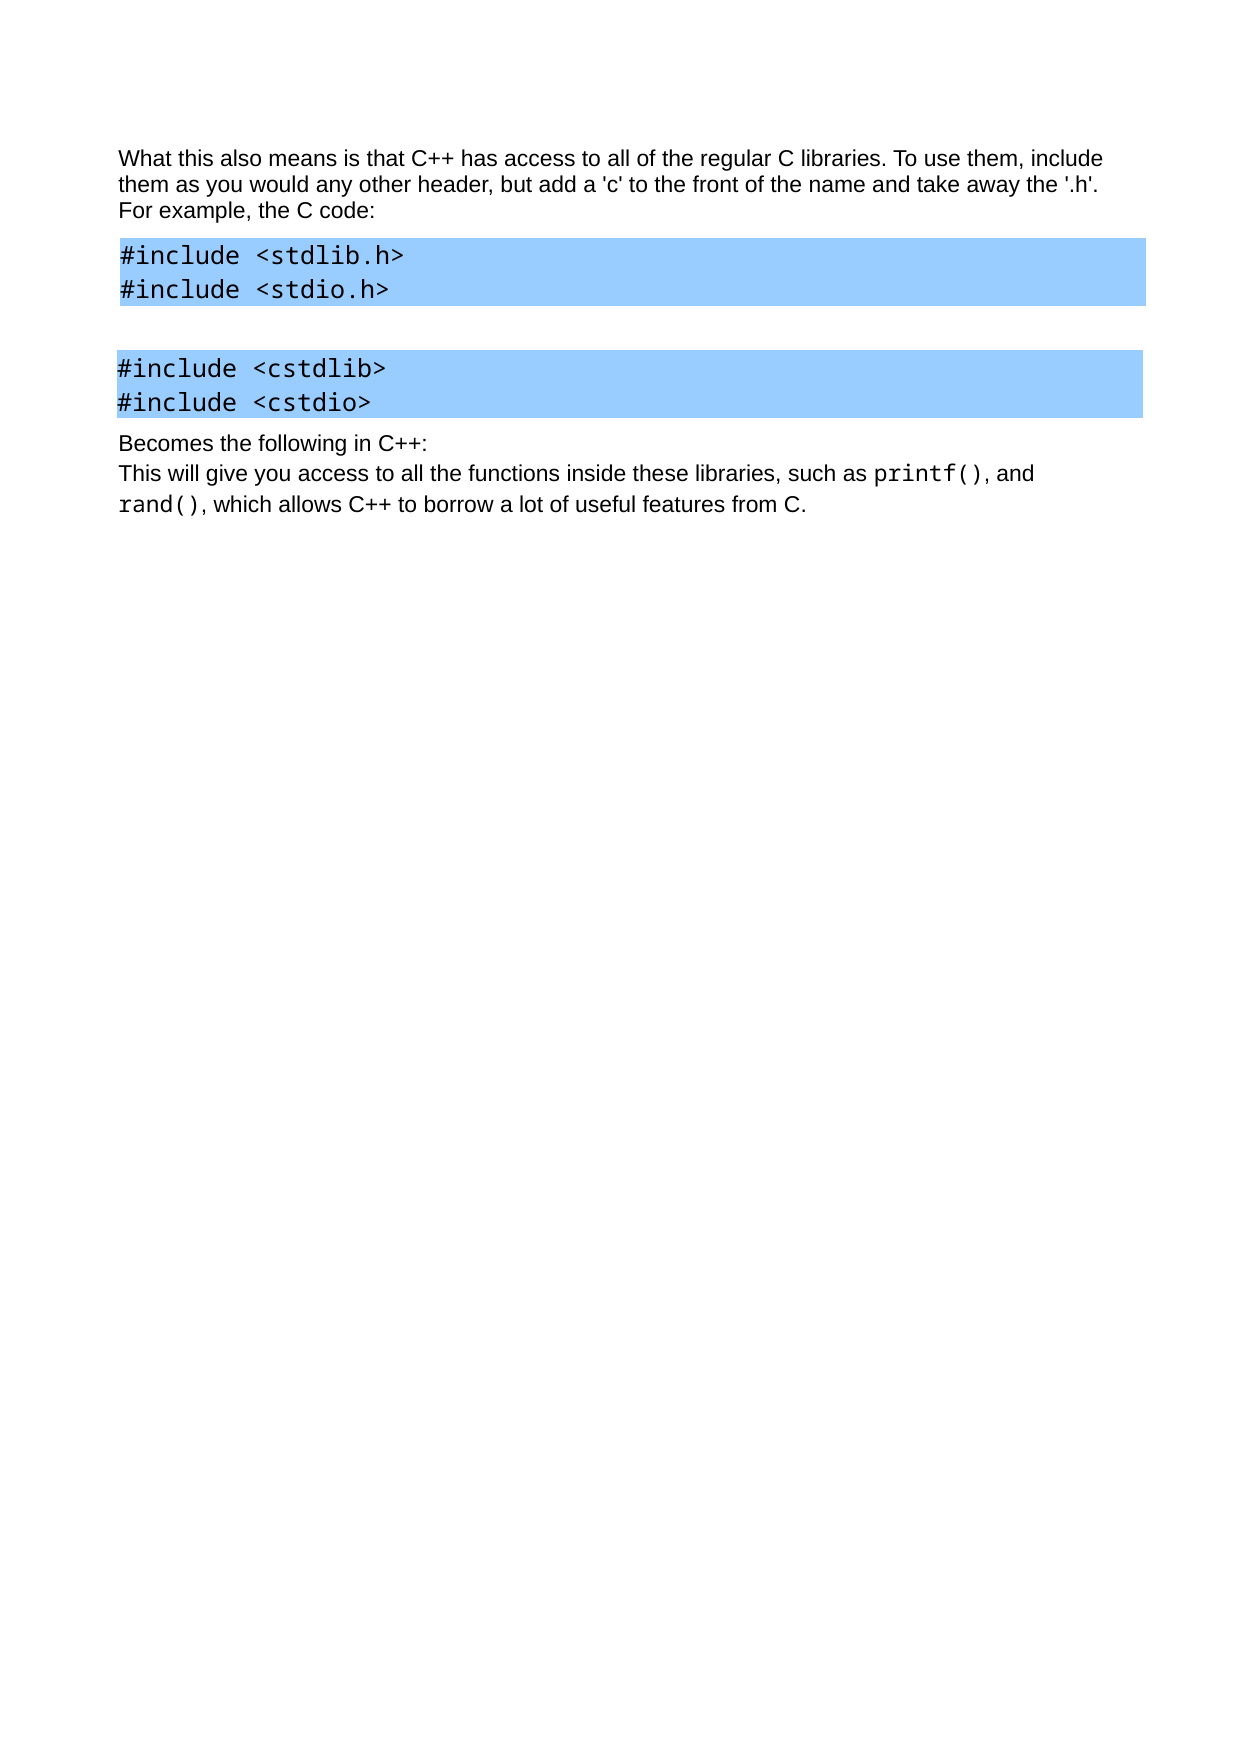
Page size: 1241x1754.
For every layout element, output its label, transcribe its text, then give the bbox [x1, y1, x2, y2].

text #include <stdlib.h> #include <stdio.h> [120, 238, 1146, 306]
text [118, 223, 1122, 350]
text #include <cstdlib> #include <cstdio> [117, 350, 1143, 418]
text What this also means is that C++ has access to all of the regular C libraries. To use them, include them as you would any other header, but add a 'c' to the front of the name and take away the '.h'. For example, the C code: [118, 144, 1122, 223]
text Becomes the following in C++: This will give you access to all the functions inside these libraries, such as printf(), and rand(), which allows C++ to borrow a lot of useful features from C. [118, 418, 1122, 519]
